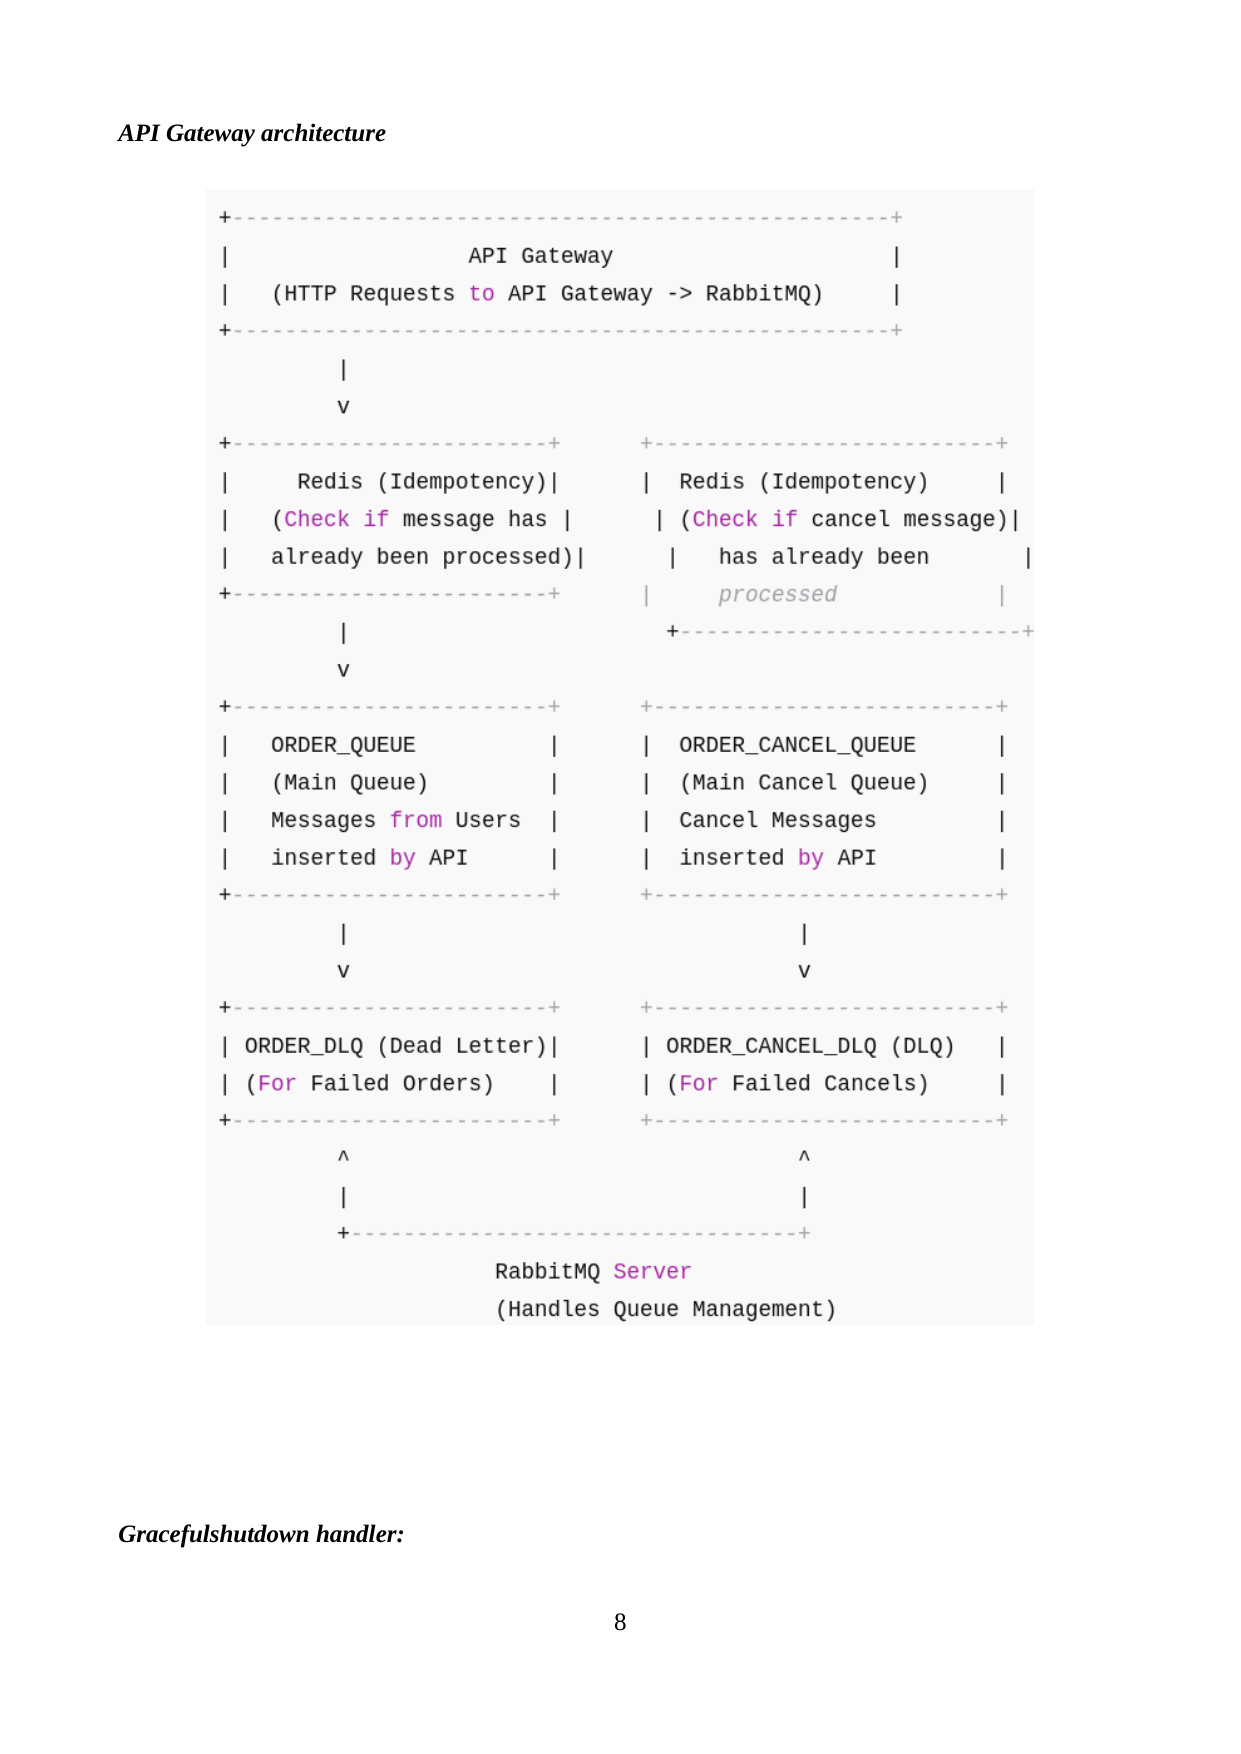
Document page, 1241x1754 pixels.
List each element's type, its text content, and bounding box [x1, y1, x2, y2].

picture [206, 189, 1035, 1325]
text API Gateway architecture [118, 118, 1122, 147]
text Gracefulshutdown handler: [118, 1519, 1122, 1548]
